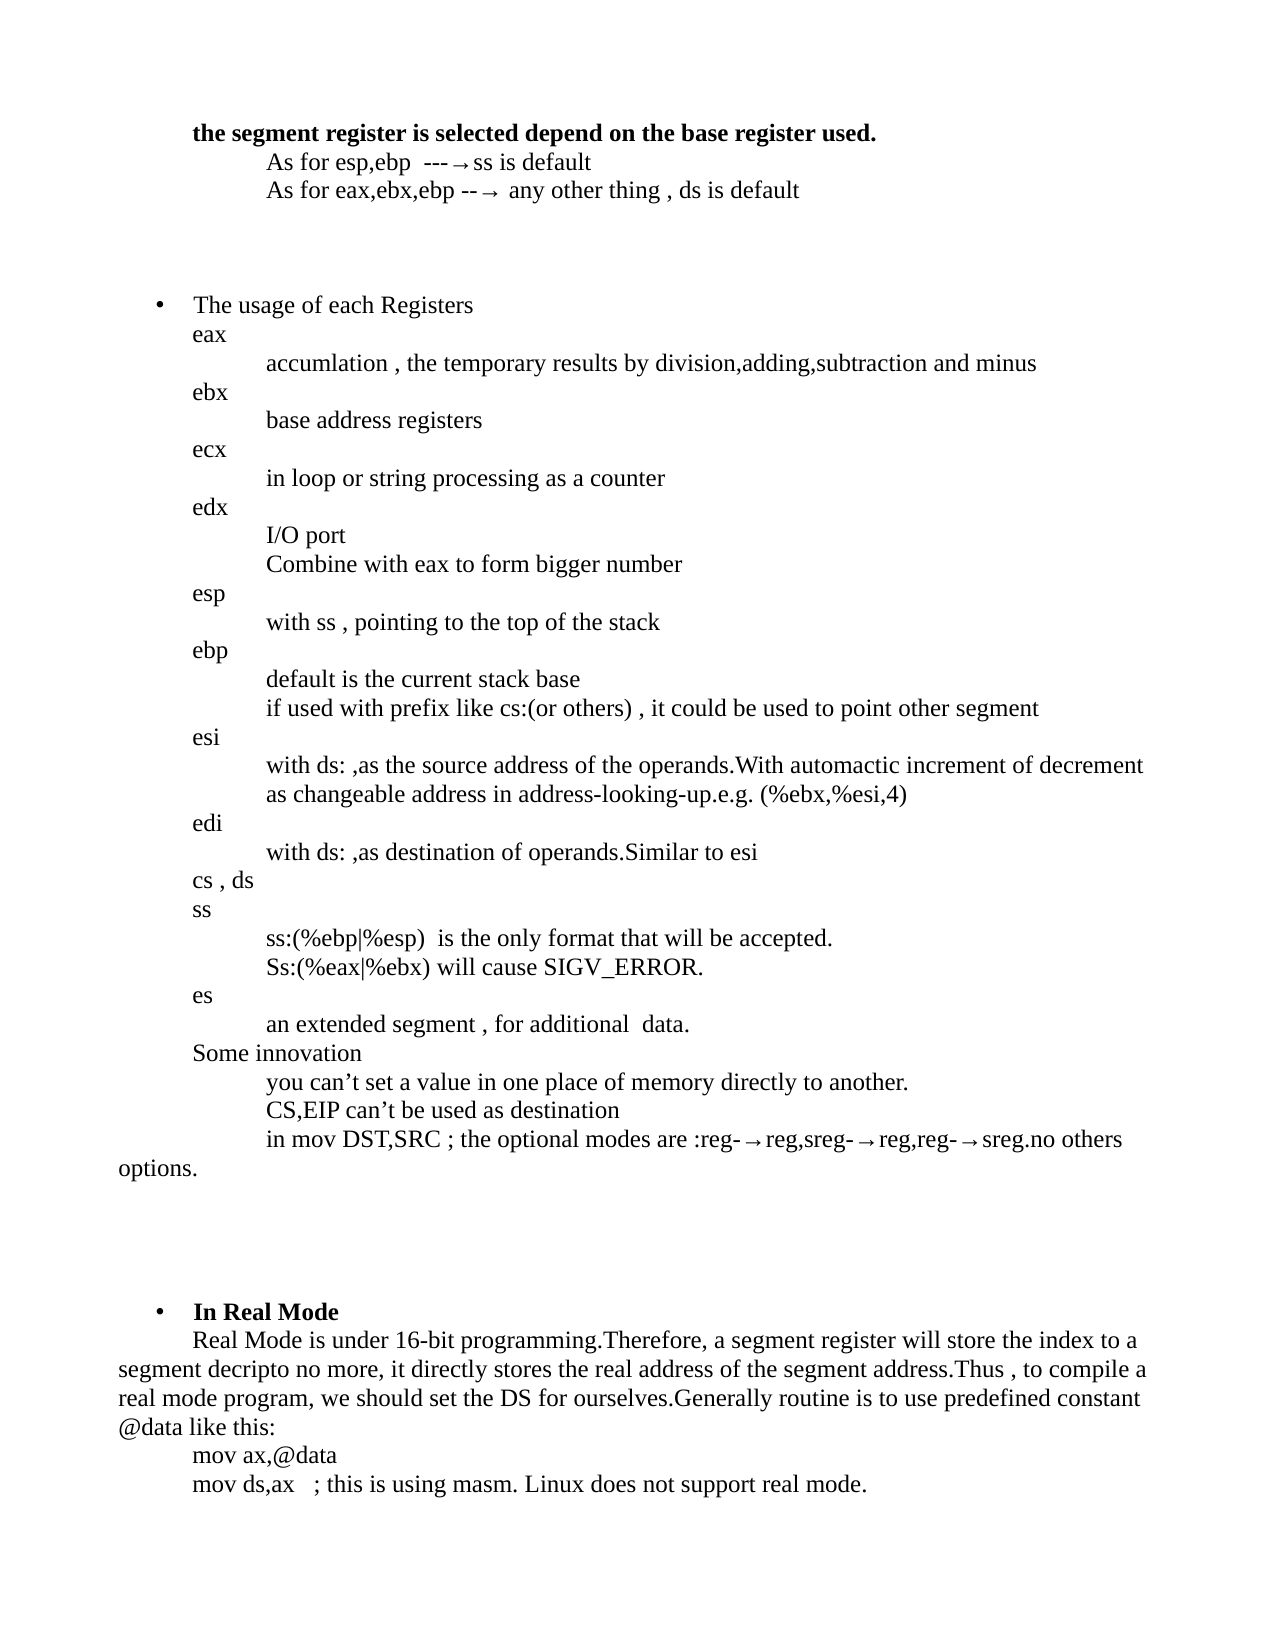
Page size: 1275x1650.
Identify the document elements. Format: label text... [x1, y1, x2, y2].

text the segment register is selected depend on the base register used. [118, 118, 1157, 147]
text default is the current stack base [118, 664, 1157, 693]
text ebp [118, 636, 1157, 664]
text As for esp,ebp ---→ss is default [118, 147, 1157, 176]
text es [118, 981, 1157, 1009]
text edi [118, 808, 1157, 837]
text in mov DST,SRC ; the optional modes are :reg-→reg,sreg-→reg,reg-→sreg.no others options. [118, 1124, 1157, 1182]
text Ss:(%eax|%ebx) will cause SIGV_ERROR. [118, 952, 1157, 981]
text base address registers [118, 406, 1157, 434]
list The usage of each Registers [156, 291, 1157, 319]
text Real Mode is under 16-bit programming.Therefore, a segment register will store the index to a segment decripto no more, it directly stores the real address of the segment address.Thus , to compile a [118, 1326, 1157, 1383]
text an extended segment , for additional data. [118, 1009, 1157, 1038]
text if used with prefix like cs:(or others) , it could be used to point other segment [118, 693, 1157, 722]
text with ds: ,as destination of operands.Similar to esi [118, 837, 1157, 866]
text Combine with eax to form bigger number [118, 549, 1157, 578]
text cs , ds [118, 866, 1157, 894]
text mov ds,ax ; this is using masm. Linux does not support real mode. [118, 1469, 1157, 1498]
text with ds: ,as the source address of the operands.With automactic increment of decrement [118, 751, 1157, 779]
text esi [118, 722, 1157, 751]
text real mode program, we should set the DS for ourselves.Generally routine is to use predefined constant @data like this: [118, 1383, 1157, 1441]
text you can’t set a value in one place of memory directly to another. [118, 1067, 1157, 1096]
text Some innovation [118, 1038, 1157, 1067]
list In Real Mode [156, 1297, 1157, 1326]
text in loop or string processing as a counter [118, 463, 1157, 492]
text mov ax,@data [118, 1441, 1157, 1469]
text ecx [118, 434, 1157, 463]
text accumlation , the temporary results by division,adding,subtraction and minus [118, 348, 1157, 377]
text edx [118, 492, 1157, 521]
text ebx [118, 377, 1157, 406]
text CS,EIP can’t be used as destination [118, 1096, 1157, 1124]
text as changeable address in address-looking-up.e.g. (%ebx,%esi,4) [118, 779, 1157, 808]
text eax [118, 319, 1157, 348]
text I/O port [118, 521, 1157, 549]
text ss:(%ebp|%esp) is the only format that will be accepted. [118, 923, 1157, 952]
text ss [118, 894, 1157, 923]
text esp [118, 578, 1157, 607]
text As for eax,ebx,ebp --→ any other thing , ds is default [118, 176, 1157, 204]
text with ss , pointing to the top of the stack [118, 607, 1157, 636]
